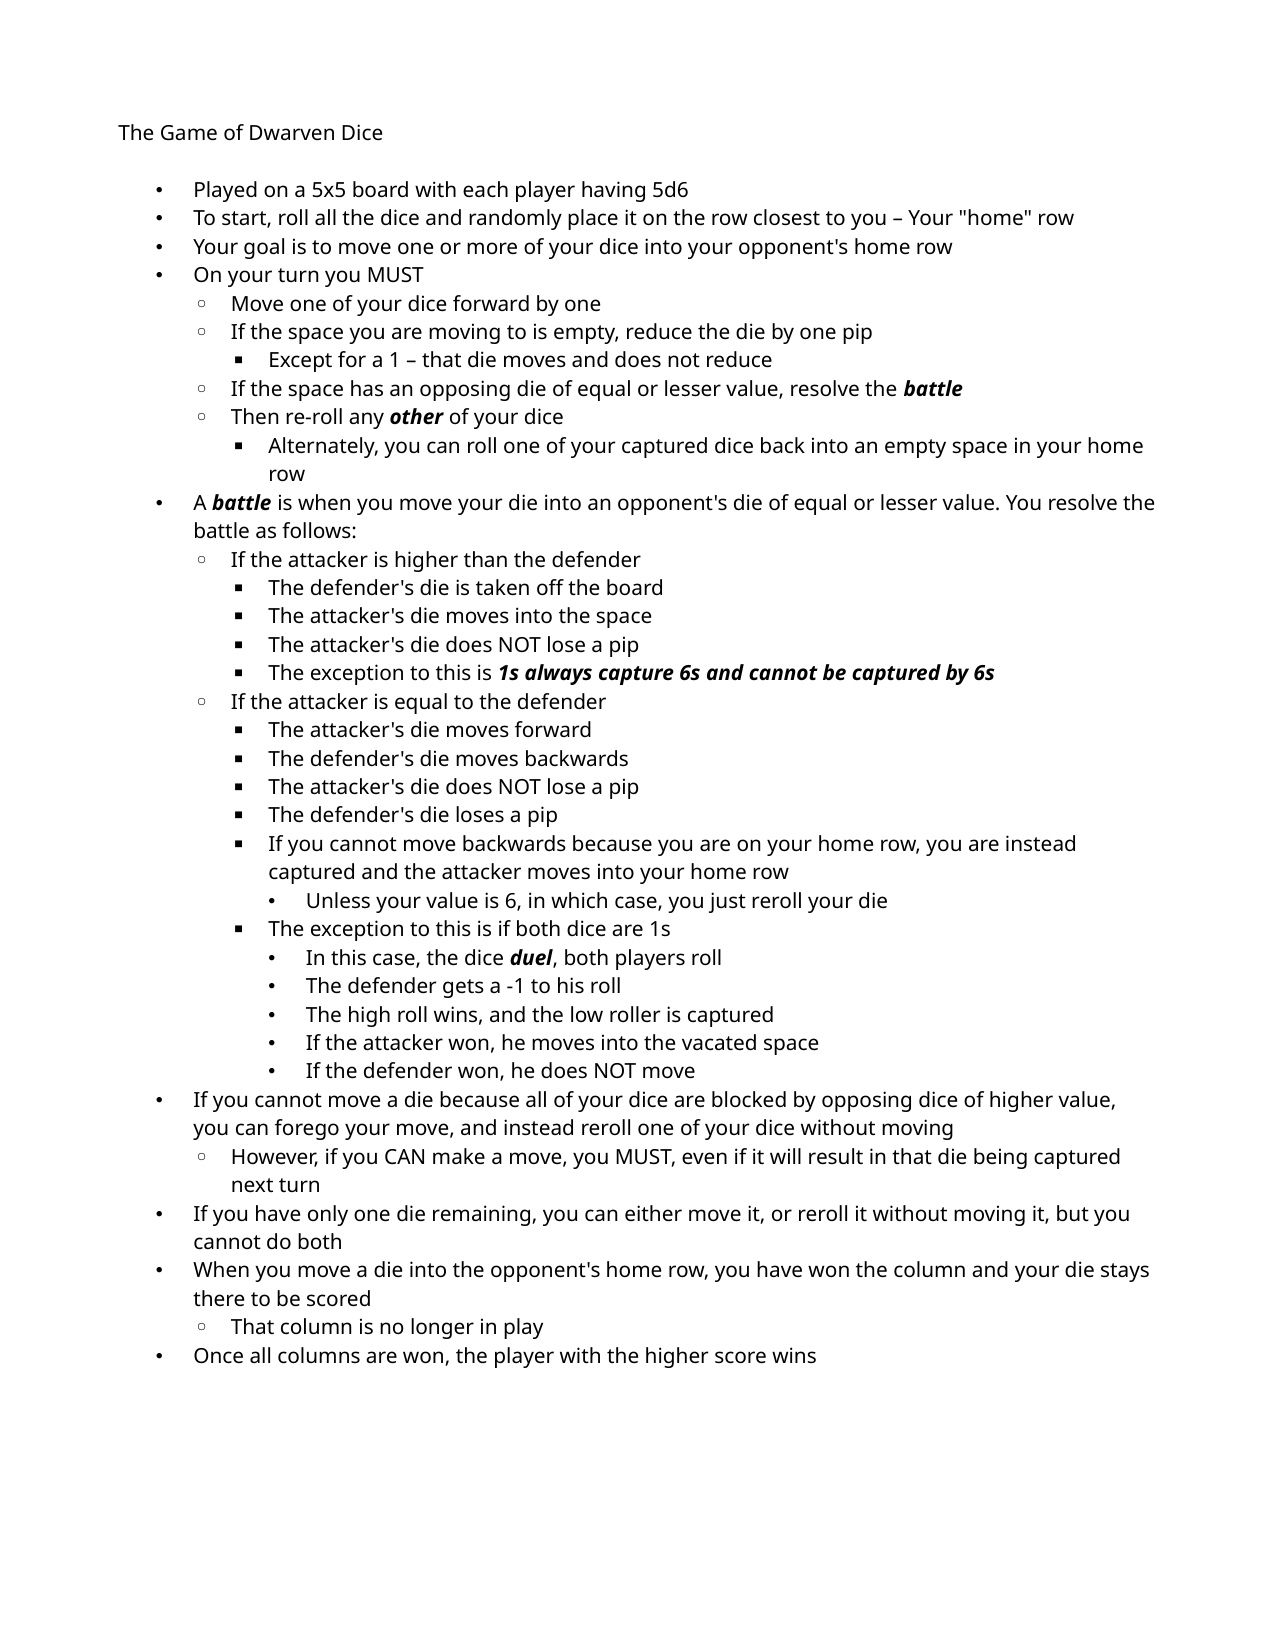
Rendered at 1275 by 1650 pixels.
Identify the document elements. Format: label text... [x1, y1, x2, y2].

list On your turn you MUST [156, 260, 1157, 289]
list The attacker's die moves into the space [231, 602, 1157, 630]
list The defender's die loses a pip [231, 801, 1157, 829]
list Your goal is to move one or more of your dice into your opponent's home row [156, 232, 1157, 260]
list That column is no longer in play [193, 1312, 1157, 1341]
list When you move a die into the opponent's home row, you have won the column and your die stays there to be scored [156, 1256, 1157, 1312]
list If the space you are moving to is empty, reduce the die by one pip [193, 317, 1157, 346]
list Once all columns are won, the player with the higher score wins [156, 1341, 1157, 1369]
list Move one of your dice forward by one [193, 289, 1157, 317]
list If the space has an opposing die of equal or lesser value, resolve the battle [193, 374, 1157, 402]
list In this case, the dice duel, both players roll [268, 943, 1157, 971]
list To start, roll all the dice and randomly place it on the row closest to you – Your "home" row [156, 203, 1157, 232]
list The high roll wins, and the low roller is captured [268, 1000, 1157, 1028]
list Unless your value is 6, in which case, you just reroll your die [268, 886, 1157, 914]
list If the attacker is higher than the defender [193, 545, 1157, 573]
list Except for a 1 – that die moves and does not reduce [231, 346, 1157, 374]
list If you cannot move backwards because you are on your home row, you are instead captured and the attacker moves into your home row [231, 829, 1157, 886]
list Played on a 5x5 board with each player having 5d6 [156, 175, 1157, 203]
list The defender's die moves backwards [231, 744, 1157, 772]
list The exception to this is if both dice are 1s [231, 914, 1157, 943]
list A battle is when you move your die into an opponent's die of equal or lesser value. You resolve the battle as follows: [156, 488, 1157, 545]
text The Game of Dwarven Dice [118, 118, 1157, 147]
list However, if you CAN make a move, you MUST, even if it will result in that die being captured next turn [193, 1142, 1157, 1199]
list The attacker's die moves forward [231, 715, 1157, 744]
list If the defender won, he does NOT move [268, 1057, 1157, 1085]
list The defender gets a -1 to his roll [268, 971, 1157, 1000]
list Then re-roll any other of your dice [193, 402, 1157, 431]
list If you have only one die remaining, you can either move it, or reroll it without moving it, but you cannot do both [156, 1199, 1157, 1256]
list The attacker's die does NOT lose a pip [231, 772, 1157, 801]
list The exception to this is 1s always capture 6s and cannot be captured by 6s [231, 658, 1157, 687]
list Alternately, you can roll one of your captured dice back into an empty space in your home row [231, 431, 1157, 488]
list The attacker's die does NOT lose a pip [231, 630, 1157, 658]
list The defender's die is taken off the board [231, 573, 1157, 602]
list If the attacker is equal to the defender [193, 687, 1157, 715]
list If the attacker won, he moves into the vacated space [268, 1028, 1157, 1057]
list If you cannot move a die because all of your dice are blocked by opposing dice of higher value, you can forego your move, and instead reroll one of your dice without moving [156, 1085, 1157, 1142]
